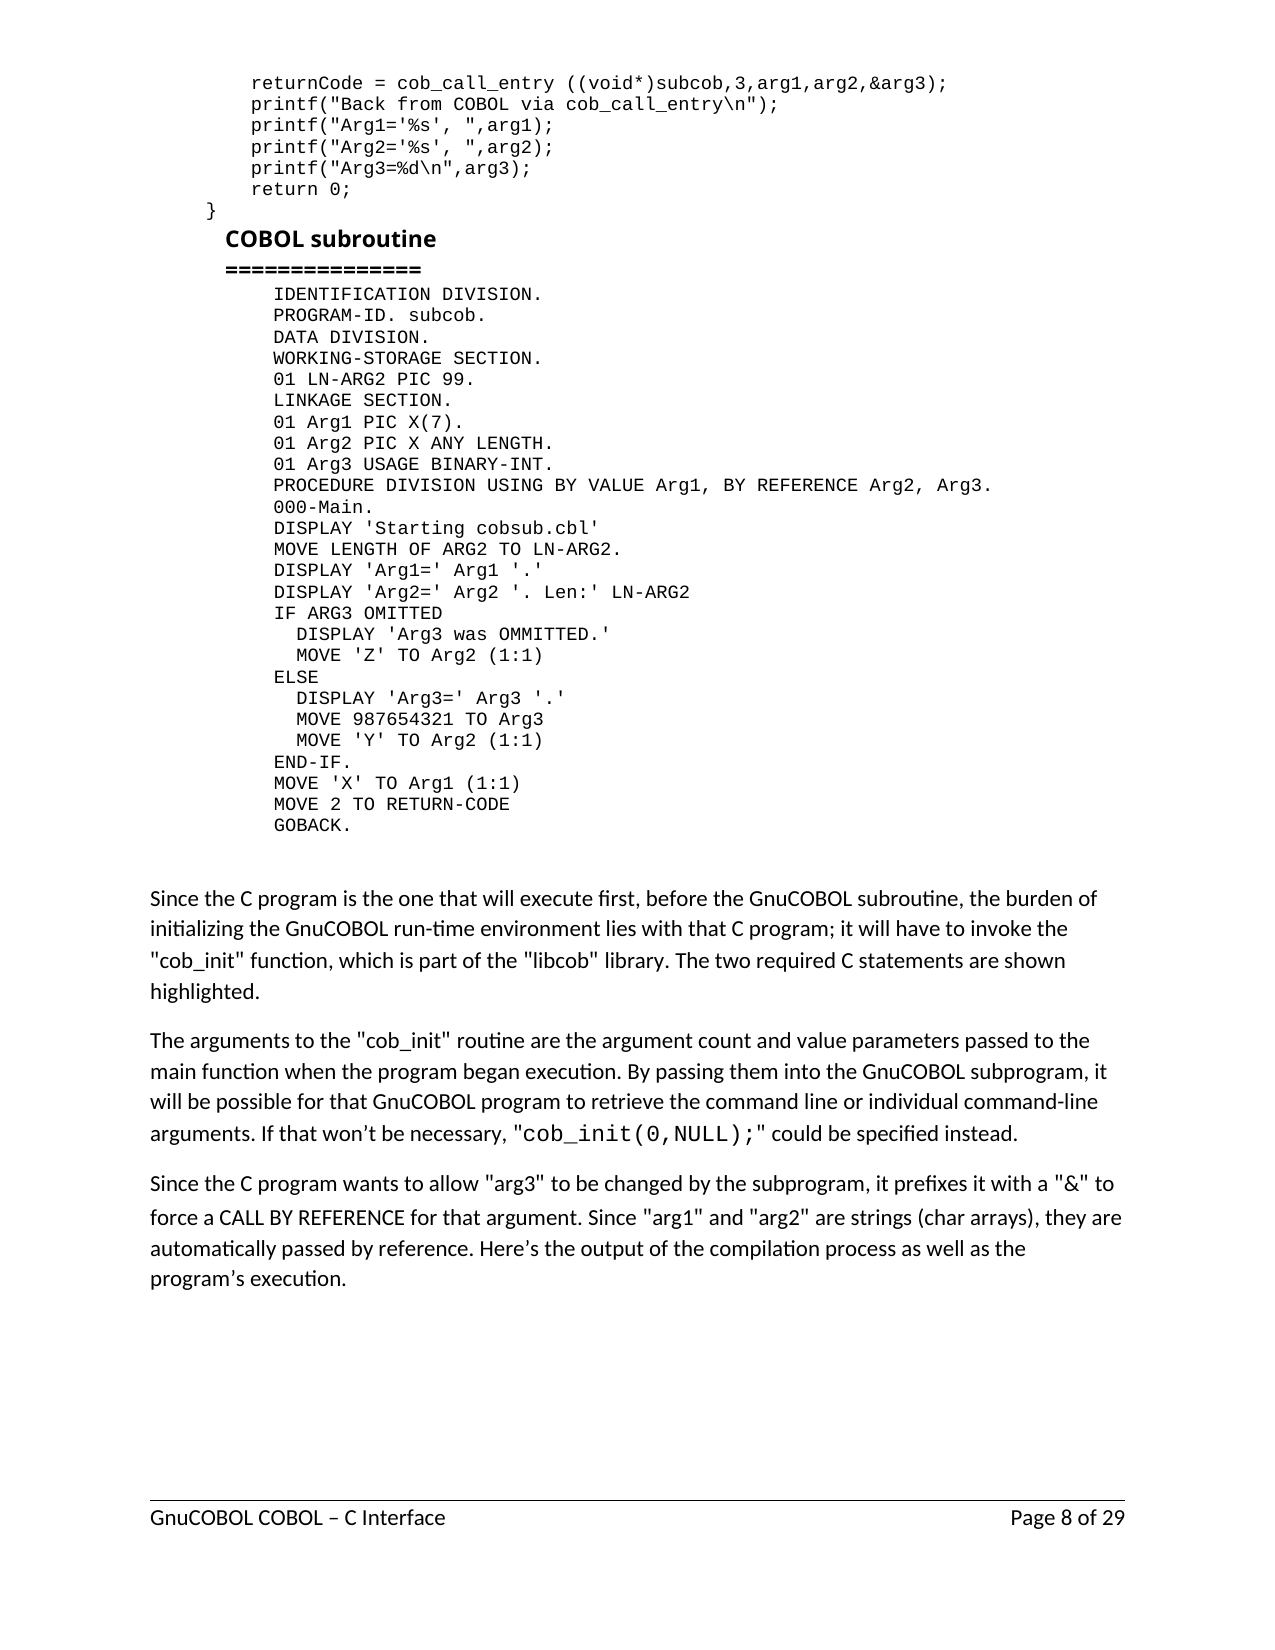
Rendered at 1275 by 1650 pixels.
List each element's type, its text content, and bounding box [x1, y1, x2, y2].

text MOVE 2 TO RETURN-CODE [150, 795, 1125, 816]
text DISPLAY 'Arg3=' Arg3 '.' [150, 689, 1125, 710]
text END-IF. [150, 752, 1125, 774]
text PROGRAM-ID. subcob. [194, 306, 1125, 327]
text 01 Arg1 PIC X(7). [194, 412, 1125, 434]
text return 0; [194, 180, 1125, 201]
text DISPLAY 'Starting cobsub.cbl' [150, 519, 1125, 540]
text LINKAGE SECTION. [194, 391, 1125, 412]
text MOVE LENGTH OF ARG2 TO LN-ARG2. [150, 540, 1125, 561]
text ELSE [150, 667, 1125, 689]
text 01 Arg2 PIC X ANY LENGTH. [194, 434, 1125, 455]
text MOVE 'X' TO Arg1 (1:1) [150, 774, 1125, 795]
text printf("Arg1='%s', ",arg1); [194, 116, 1125, 137]
text MOVE 'Y' TO Arg2 (1:1) [150, 731, 1125, 752]
text COBOL subroutine [150, 222, 1125, 254]
text 000-Main. [194, 497, 1125, 519]
text GOBACK. [150, 816, 1125, 837]
text returnCode = cob_call_entry ((void*)subcob,3,arg1,arg2,&arg3); [194, 74, 1125, 95]
text Since the C program wants to allow "arg3" to be changed by the subprogram, it prefixes it with a "&" to force a CALL BY REFERENCE for that argument. Since "arg1" and "arg2" are strings (char arrays), they are automatically passed by reference. Here’s the output of the compilation process as well as the program’s execution. [150, 1167, 1125, 1292]
text printf("Back from COBOL via cob_call_entry\n"); [194, 95, 1125, 116]
text MOVE 987654321 TO Arg3 [150, 710, 1125, 731]
text =============== [150, 254, 1125, 285]
text DISPLAY 'Arg2=' Arg2 '. Len:' LN-ARG2 [150, 582, 1125, 604]
text IDENTIFICATION DIVISION. [194, 285, 1125, 306]
text DISPLAY 'Arg1=' Arg1 '.' [150, 561, 1125, 582]
text 01 LN-ARG2 PIC 99. [194, 370, 1125, 391]
text MOVE 'Z' TO Arg2 (1:1) [150, 646, 1125, 667]
text } [194, 201, 1125, 222]
text 01 Arg3 USAGE BINARY-INT. [194, 455, 1125, 476]
text Since the C program is the one that will execute first, before the GnuCOBOL subroutine, the burden of initializing the GnuCOBOL run-time environment lies with that C program; it will have to invoke the "cob_init" function, which is part of the "libcob" library. The two required C statements are shown highlighted. [150, 884, 1125, 1005]
text DISPLAY 'Arg3 was OMMITTED.' [150, 625, 1125, 646]
text PROCEDURE DIVISION USING BY VALUE Arg1, BY REFERENCE Arg2, Arg3. [194, 476, 1125, 497]
text printf("Arg2='%s', ",arg2); [194, 137, 1125, 159]
text WORKING-STORAGE SECTION. [194, 349, 1125, 370]
text printf("Arg3=%d\n",arg3); [194, 159, 1125, 180]
text IF ARG3 OMITTED [150, 604, 1125, 625]
text DATA DIVISION. [194, 327, 1125, 349]
text The arguments to the "cob_init" routine are the argument count and value parameters passed to the main function when the program began execution. By passing them into the GnuCOBOL subprogram, it will be possible for that GnuCOBOL program to retrieve the command line or individual command-line arguments. If that won’t be necessary, "cob_init(0,NULL);" could be specified instead. [150, 1024, 1125, 1148]
